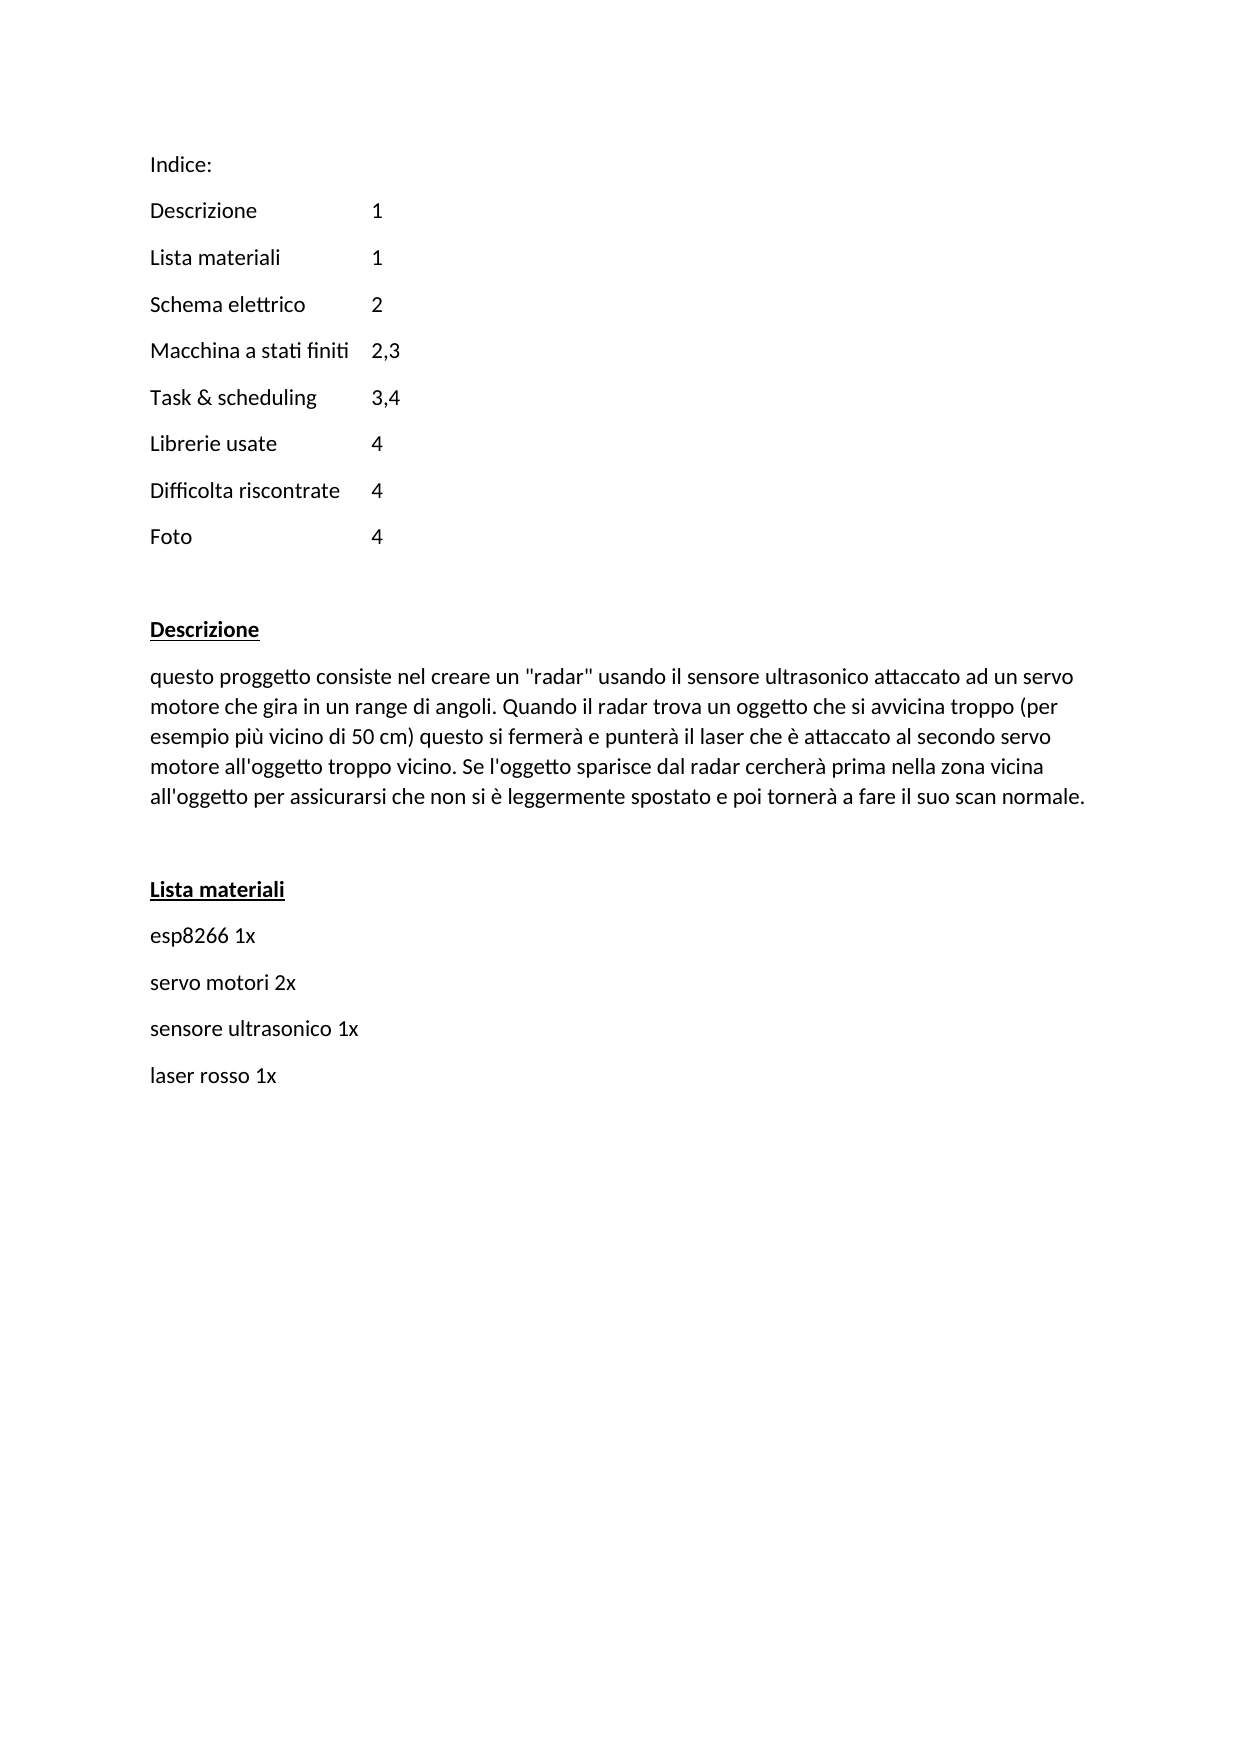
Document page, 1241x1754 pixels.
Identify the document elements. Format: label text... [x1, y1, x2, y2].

text Lista materiali 1 [150, 243, 1090, 271]
text Descrizione [150, 616, 1090, 644]
text Lista materiali [150, 875, 1090, 903]
text Task & scheduling 3,4 [150, 383, 1090, 411]
text Descrizione 1 [150, 197, 1090, 224]
text Schema elettrico 2 [150, 290, 1090, 318]
text esp8266 1x [150, 921, 1090, 949]
text Librerie usate 4 [150, 429, 1090, 457]
text sensore ultrasonico 1x [150, 1014, 1090, 1043]
text servo motori 2x [150, 968, 1090, 996]
text questo proggetto consiste nel creare un "radar" usando il sensore ultrasonico attaccato ad un servo motore che gira in un range di angoli. Quando il radar trova un oggetto che si avvicina troppo (per esempio più vicino di 50 cm) questo si fermerà e punterà il laser che è attaccato al secondo servo motore all'oggetto troppo vicino. Se l'oggetto sparisce dal radar cercherà prima nella zona vicina all'oggetto per assicurarsi che non si è leggermente spostato e poi tornerà a fare il suo scan normale. [150, 662, 1090, 810]
text laser rosso 1x [150, 1061, 1090, 1089]
text Macchina a stati finiti 2,3 [150, 336, 1090, 364]
text Difficolta riscontrate 4 [150, 476, 1090, 504]
text Foto 4 [150, 522, 1090, 551]
text Indice: [150, 150, 1090, 178]
